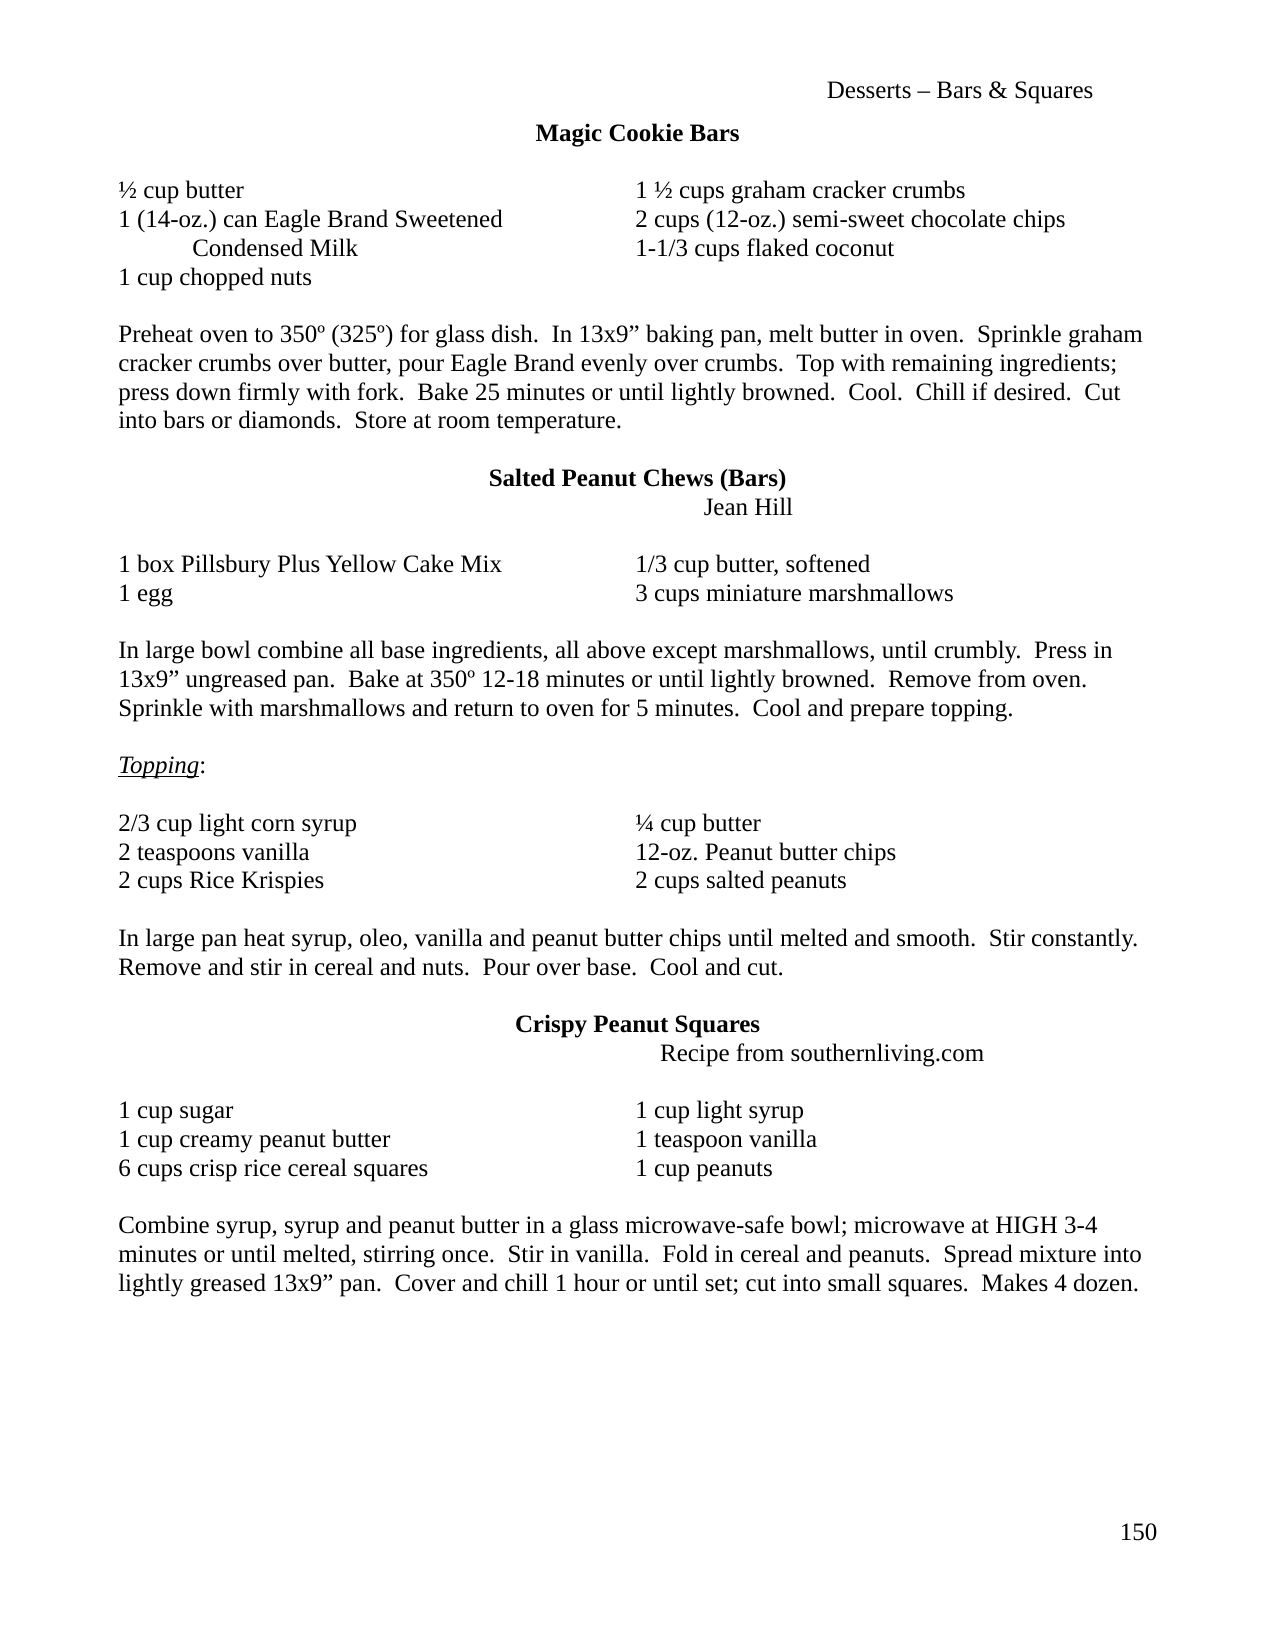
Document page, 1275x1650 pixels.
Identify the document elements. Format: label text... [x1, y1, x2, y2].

text Jean Hill [118, 492, 1157, 521]
text 2/3 cup light corn syrup ¼ cup butter [118, 808, 1157, 837]
text 1 cup creamy peanut butter 1 teaspoon vanilla [118, 1124, 1157, 1153]
text 1 egg 3 cups miniature marshmallows [118, 578, 1157, 607]
text ½ cup butter 1 ½ cups graham cracker crumbs [118, 176, 1157, 204]
text 6 cups crisp rice cereal squares 1 cup peanuts [118, 1153, 1157, 1182]
text Condensed Milk 1-1/3 cups flaked coconut [118, 233, 1157, 262]
text In large bowl combine all base ingredients, all above except marshmallows, until crumbly. Press in 13x9” ungreased pan. Bake at 350º 12-18 minutes or until lightly browned. Remove from oven. Sprinkle with marshmallows and return to oven for 5 minutes. Cool and prepare topping. [118, 636, 1157, 722]
text Topping: [118, 751, 1157, 779]
text Magic Cookie Bars [118, 118, 1157, 147]
text Preheat oven to 350º (325º) for glass dish. In 13x9” baking pan, melt butter in oven. Sprinkle graham cracker crumbs over butter, pour Eagle Brand evenly over crumbs. Top with remaining ingredients; press down firmly with fork. Bake 25 minutes or until lightly browned. Cool. Chill if desired. Cut into bars or diamonds. Store at room temperature. [118, 319, 1157, 434]
text Salted Peanut Chews (Bars) [118, 463, 1157, 492]
text Combine syrup, syrup and peanut butter in a glass microwave-safe bowl; microwave at HIGH 3-4 minutes or until melted, stirring once. Stir in vanilla. Fold in cereal and peanuts. Spread mixture into lightly greased 13x9” pan. Cover and chill 1 hour or until set; cut into small squares. Makes 4 dozen. [118, 1211, 1157, 1297]
text 1 cup sugar 1 cup light syrup [118, 1096, 1157, 1124]
text 1 cup chopped nuts [118, 262, 1157, 291]
text Recipe from southernliving.com [118, 1038, 1157, 1067]
text 2 cups Rice Krispies 2 cups salted peanuts [118, 866, 1157, 894]
text 1 (14-oz.) can Eagle Brand Sweetened 2 cups (12-oz.) semi-sweet chocolate chips [118, 204, 1157, 233]
text In large pan heat syrup, oleo, vanilla and peanut butter chips until melted and smooth. Stir constantly. Remove and stir in cereal and nuts. Pour over base. Cool and cut. [118, 923, 1157, 981]
text 2 teaspoons vanilla 12-oz. Peanut butter chips [118, 837, 1157, 866]
text Crispy Peanut Squares [118, 1009, 1157, 1038]
text 1 box Pillsbury Plus Yellow Cake Mix 1/3 cup butter, softened [118, 549, 1157, 578]
